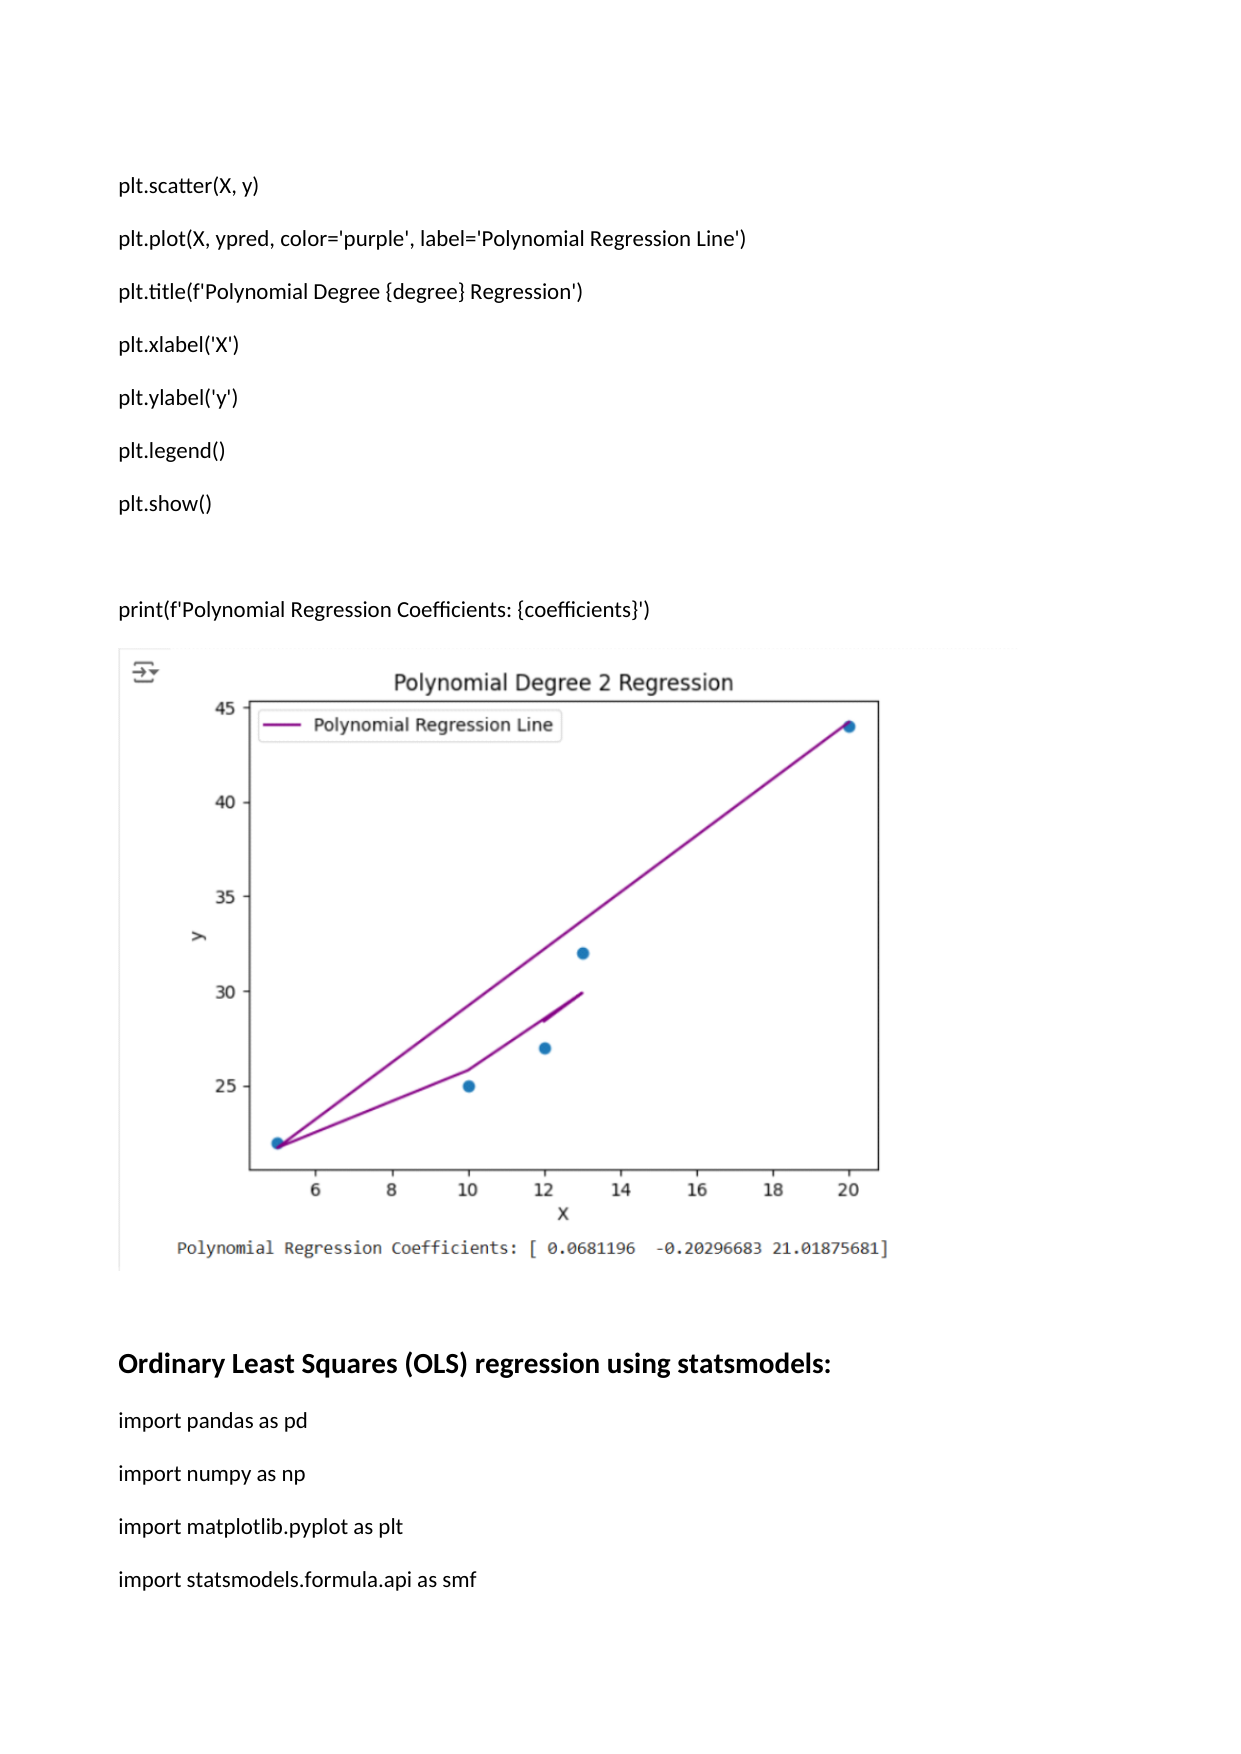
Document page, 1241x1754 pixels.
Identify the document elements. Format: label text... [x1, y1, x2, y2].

text plt.title(f'Polynomial Degree {degree} Regression') [118, 277, 1122, 305]
text plt.scatter(X, y) [118, 171, 1122, 199]
text print(f'Polynomial Regression Coefficients: {coefficients}') [118, 595, 1122, 623]
text import statsmodels.formula.api as smf [118, 1566, 1122, 1593]
text plt.xlabel('X') [118, 330, 1122, 358]
text plt.ylabel('y') [118, 383, 1122, 411]
text import pandas as pd [118, 1406, 1122, 1434]
text import numpy as np [118, 1459, 1122, 1487]
text plt.legend() [118, 436, 1122, 464]
text plt.plot(X, ypred, color='purple', label='Polynomial Regression Line') [118, 224, 1122, 252]
text Ordinary Least Squares (OLS) regression using statsmodels: [118, 1345, 1122, 1380]
text plt.show() [118, 489, 1122, 517]
text import matplotlib.pyplot as plt [118, 1512, 1122, 1541]
